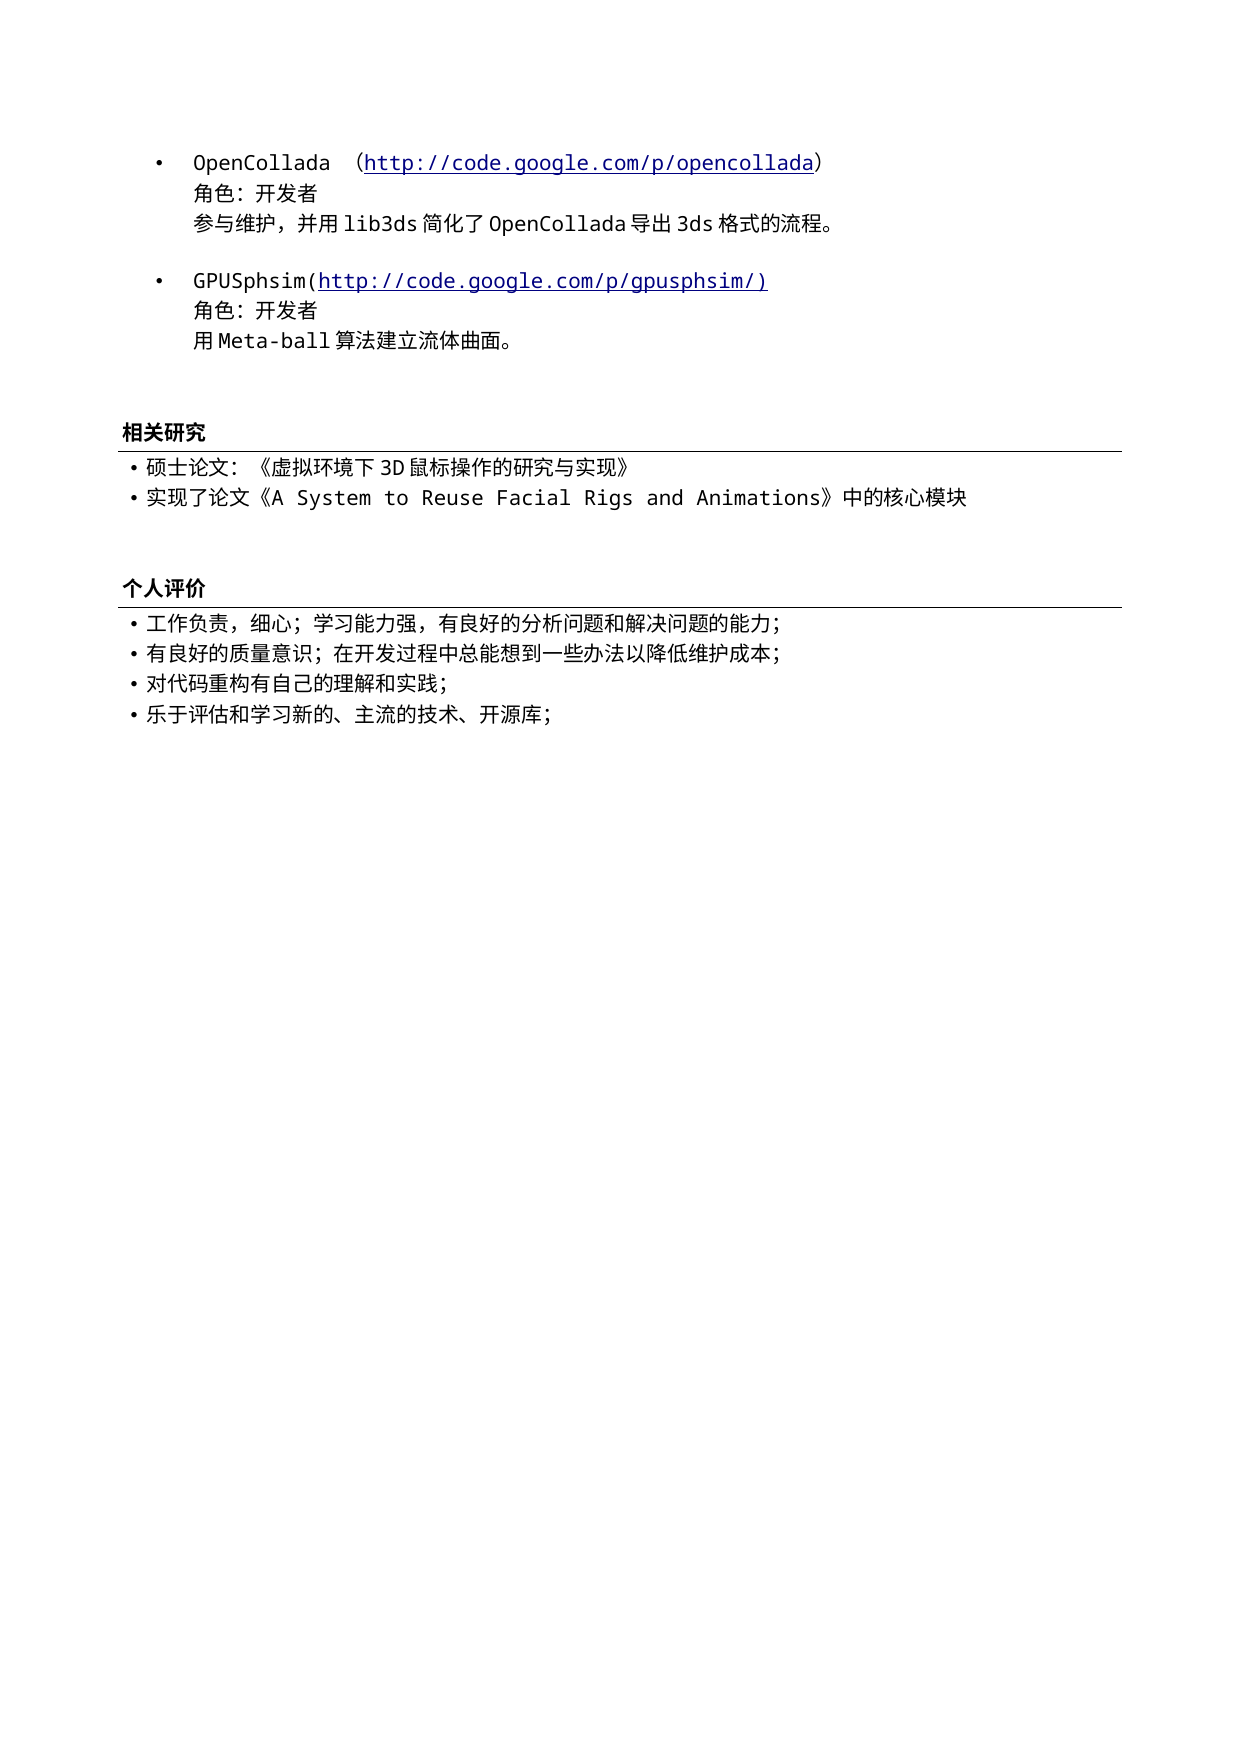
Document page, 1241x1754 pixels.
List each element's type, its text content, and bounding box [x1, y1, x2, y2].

text 个人评价 [118, 568, 1122, 607]
list 硕士论文：《虚拟环境下3D鼠标操作的研究与实现》 [130, 452, 1122, 481]
text 相关研究 [118, 412, 1122, 451]
list 对代码重构有自己的理解和实践； [130, 668, 1122, 698]
list OpenCollada （http://code.google.com/p/opencollada） [156, 147, 1122, 177]
list GPUSphsim(http://code.google.com/p/gpusphsim/) [156, 266, 1122, 294]
list 工作负责，细心；学习能力强，有良好的分析问题和解决问题的能力； [130, 608, 1122, 637]
list 有良好的质量意识；在开发过程中总能想到一些办法以降低维护成本； [130, 637, 1122, 668]
list 用Meta-ball算法建立流体曲面。 [156, 324, 1122, 355]
list 角色：开发者 [156, 294, 1122, 324]
list 角色：开发者 [156, 177, 1122, 207]
list 乐于评估和学习新的、主流的技术、开源库； [130, 698, 1122, 728]
list 实现了论文《A System to Reuse Facial Rigs and Animations》中的核心模块 [130, 481, 1122, 511]
list 参与维护，并用lib3ds简化了OpenCollada导出3ds格式的流程。 [156, 207, 1122, 237]
